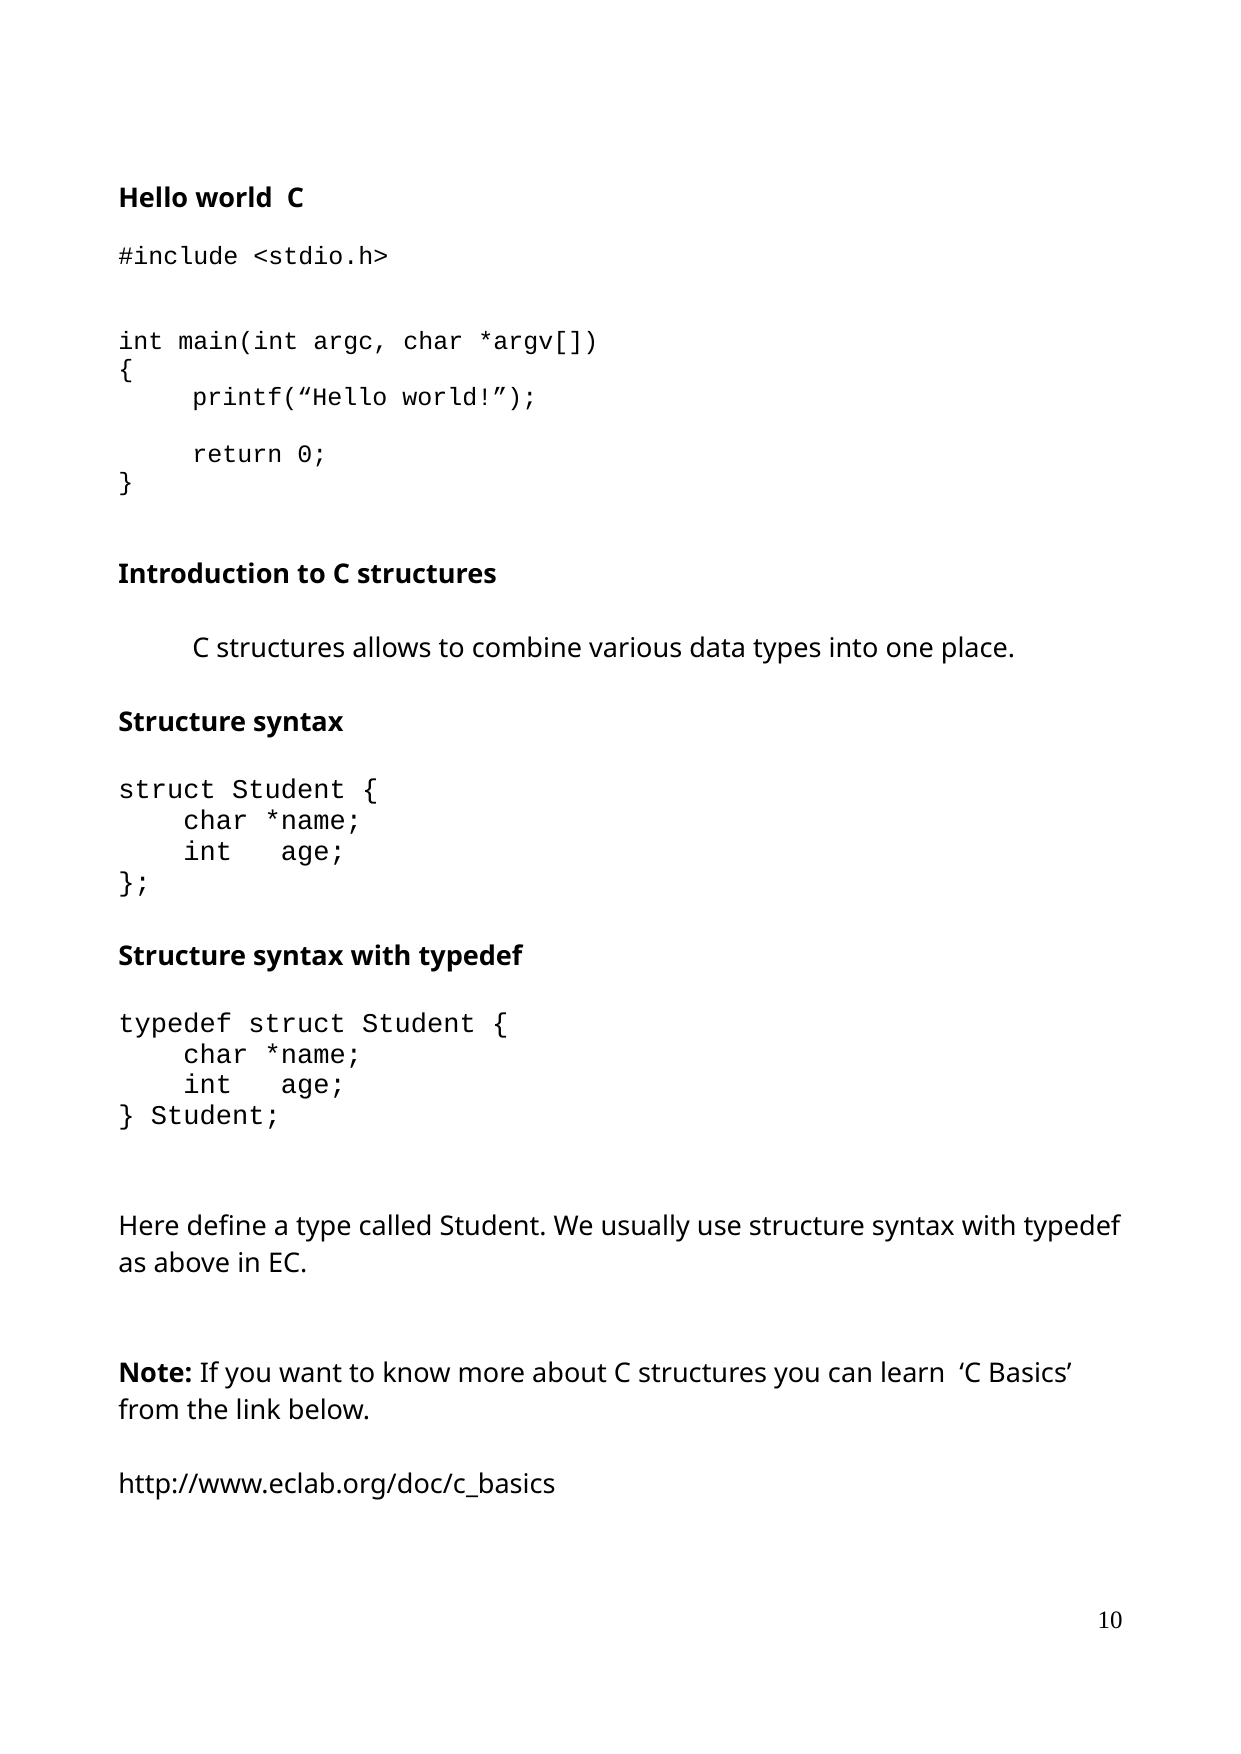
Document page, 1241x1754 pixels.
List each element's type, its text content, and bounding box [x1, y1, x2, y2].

text int main(int argc, char *argv[]) [118, 328, 1122, 357]
text #include <stdio.h> [118, 243, 1122, 272]
text } Student; [118, 1102, 1122, 1133]
text typedef struct Student { [118, 1010, 1122, 1041]
text } [118, 470, 1122, 498]
text Hello world C [118, 178, 1122, 215]
text http://www.eclab.org/doc/c_basics [118, 1464, 1122, 1501]
text int age; [118, 838, 1122, 868]
text Introduction to C structures [118, 555, 1122, 592]
text Structure syntax with typedef [118, 936, 1122, 973]
text { [118, 357, 1122, 385]
text struct Student { [118, 776, 1122, 807]
text Note: If you want to know more about C structures you can learn ‘C Basics’ from the link below. [118, 1354, 1122, 1428]
text return 0; [118, 442, 1122, 470]
text Structure syntax [118, 702, 1122, 739]
text }; [118, 868, 1122, 899]
text char *name; [118, 1041, 1122, 1071]
text C structures allows to combine various data types into one place. [118, 629, 1122, 666]
text int age; [118, 1071, 1122, 1102]
text char *name; [118, 807, 1122, 838]
text Here define a type called Student. We usually use structure syntax with typedef as above in EC. [118, 1206, 1122, 1280]
text printf(“Hello world!”); [118, 385, 1122, 413]
